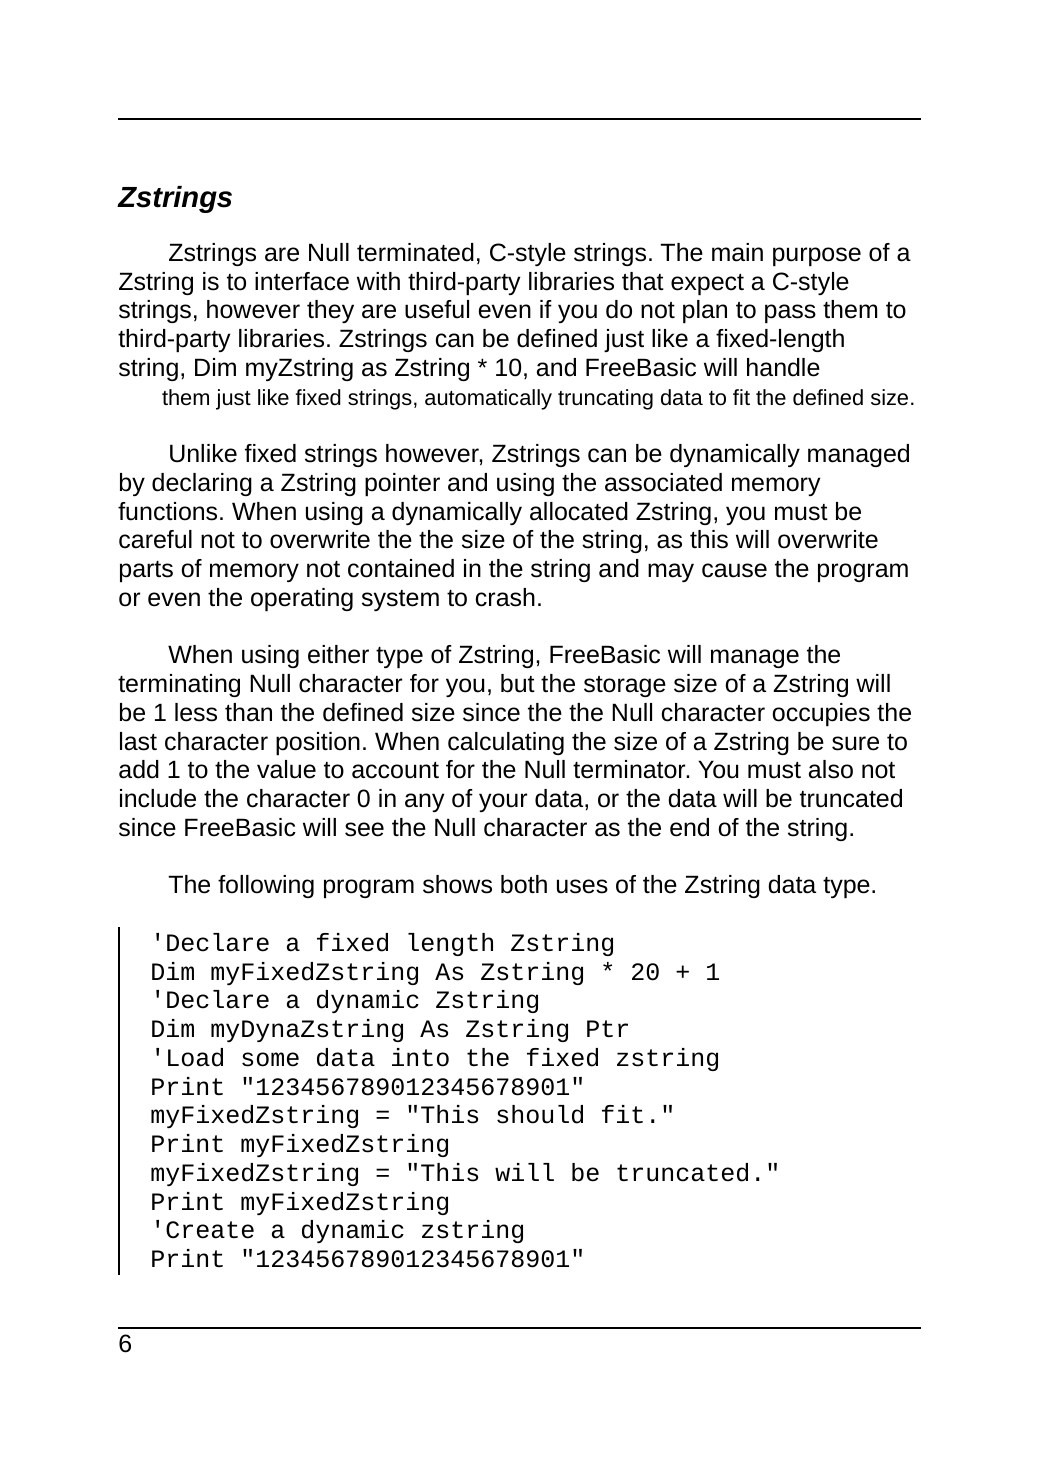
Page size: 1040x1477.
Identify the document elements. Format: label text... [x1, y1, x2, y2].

text them just like fixed strings, automatically truncating data to fit the defined size. [118, 381, 921, 409]
text Print myFixedZstring [120, 1131, 921, 1160]
text Print "123456789012345678901" [120, 1074, 921, 1102]
text Dim myFixedZstring As Zstring * 20 + 1 [120, 959, 921, 987]
text Dim myDynaZstring As Zstring Ptr [120, 1016, 921, 1045]
text The following program shows both uses of the Zstring data type. [118, 869, 921, 899]
subtitle Zstrings [118, 180, 921, 214]
text Zstrings are Null terminated, C-style strings. The main purpose of a Zstring is to interface with third-party libraries that expect a C-style strings, however they are useful even if you do not plan to pass them to third-party libraries. Zstrings can be defined just like a fixed-length string, Dim myZstring as Zstring * 10, and FreeBasic will handle [118, 226, 921, 381]
text Print "123456789012345678901" [120, 1246, 921, 1275]
text When using either type of Zstring, FreeBasic will manage the terminating Null character for you, but the storage size of a Zstring will be 1 less than the defined size since the the Null character occupies the last character position. When calculating the size of a Zstring be sure to add 1 to the value to account for the Null terminator. You must also not include the character 0 in any of your data, or the data will be truncated since FreeBasic will see the Null character as the end of the string. [118, 639, 921, 841]
text myFixedZstring = "This should fit." [120, 1102, 921, 1131]
text 'Load some data into the fixed zstring [120, 1045, 921, 1074]
text myFixedZstring = "This will be truncated." [120, 1160, 921, 1189]
text 'Declare a fixed length Zstring [120, 927, 921, 959]
text 'Create a dynamic zstring [120, 1217, 921, 1246]
text 'Declare a dynamic Zstring [120, 987, 921, 1016]
text Print myFixedZstring [120, 1189, 921, 1217]
text Unlike fixed strings however, Zstrings can be dynamically managed by declaring a Zstring pointer and using the associated memory functions. When using a dynamically allocated Zstring, you must be careful not to overwrite the the size of the string, as this will overwrite parts of memory not contained in the string and may cause the program or even the operating system to crash. [118, 438, 921, 611]
